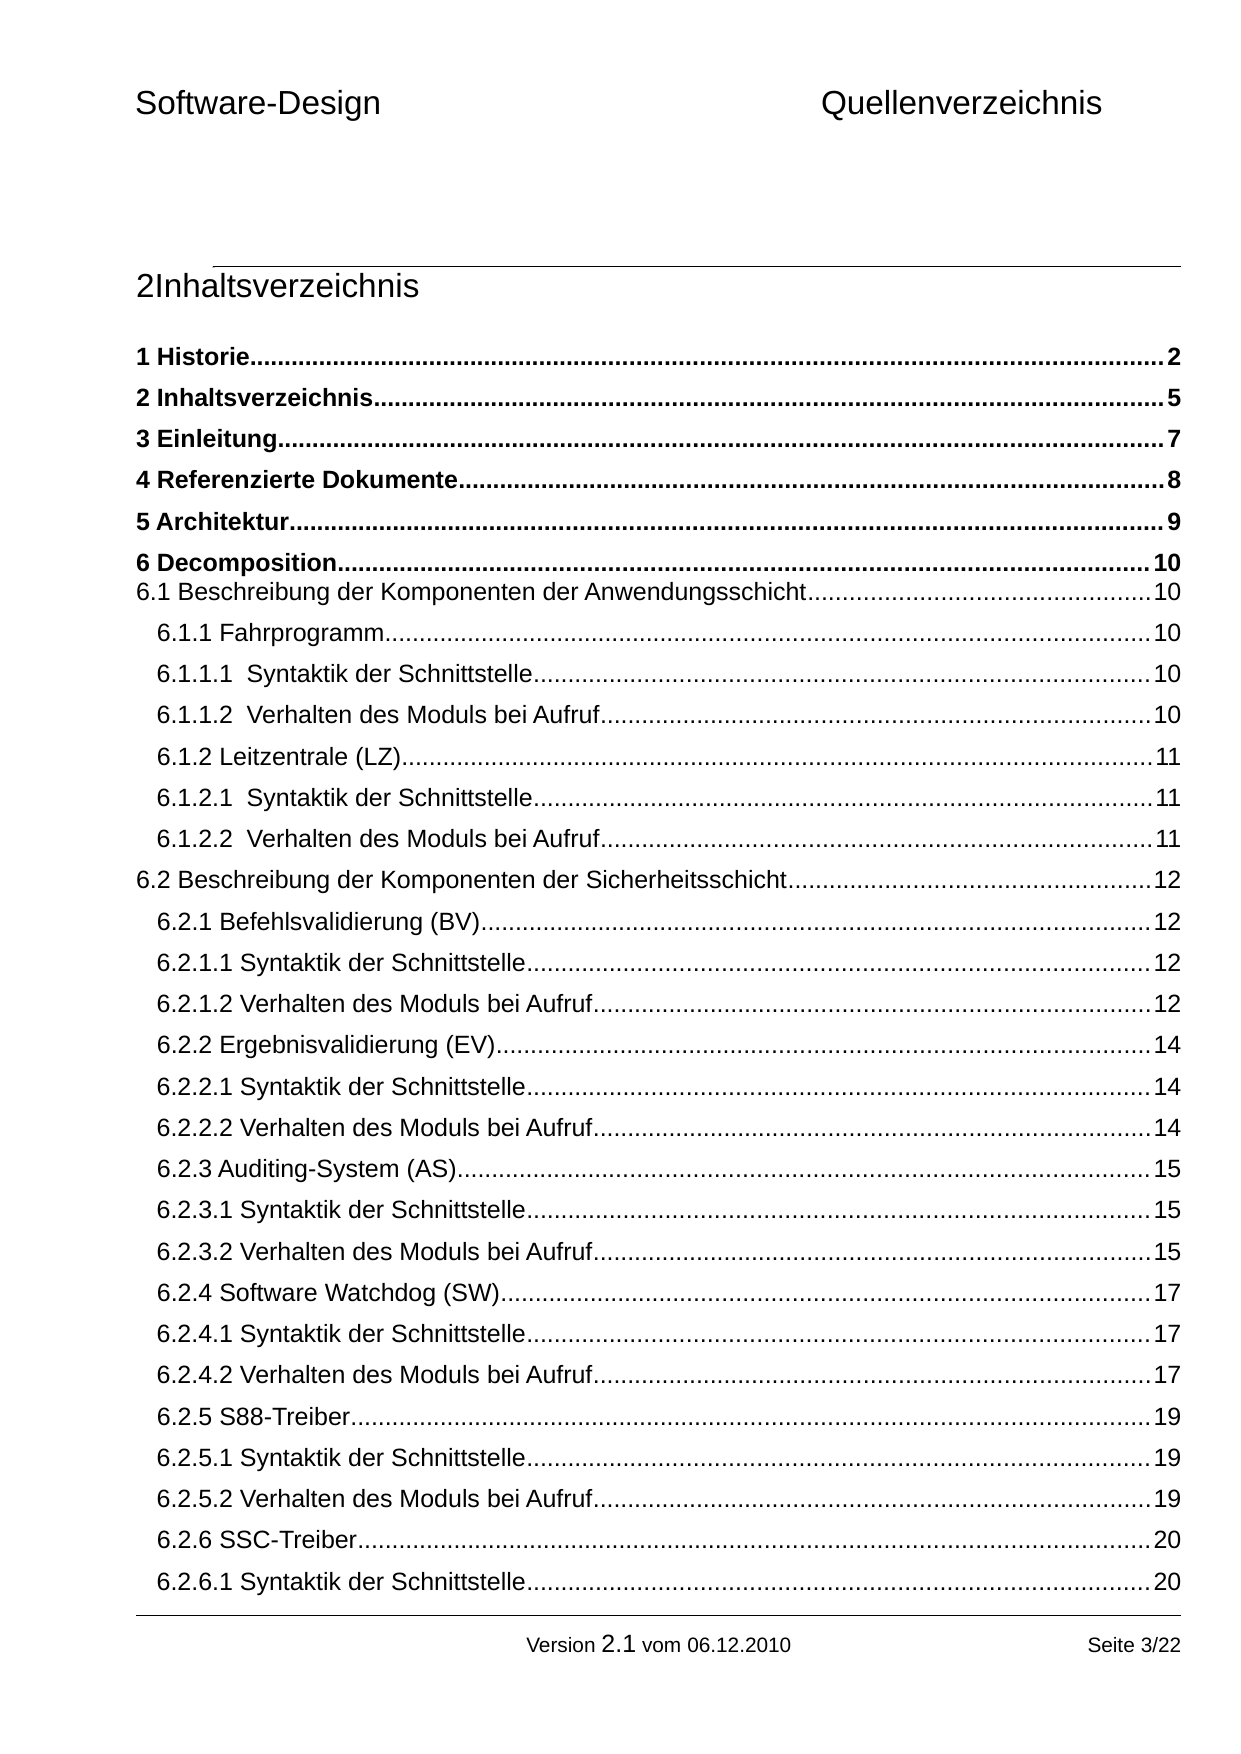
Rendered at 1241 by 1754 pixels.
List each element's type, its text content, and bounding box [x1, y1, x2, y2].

text 6.1 Beschreibung der Komponenten der Anwendungsschicht 10 [136, 577, 1181, 606]
text 6.2.3.1 Syntaktik der Schnittstelle 15 [156, 1196, 1181, 1224]
text 6.2.6.1 Syntaktik der Schnittstelle 20 [156, 1567, 1181, 1596]
text 6.1.2.1 Syntaktik der Schnittstelle 11 [156, 783, 1181, 812]
subtitle Inhaltsverzeichnis [136, 289, 1181, 304]
text 6.1.2.2 Verhalten des Moduls bei Aufruf 11 [156, 824, 1181, 853]
text 6.1.1.1 Syntaktik der Schnittstelle 10 [156, 659, 1181, 688]
text 3 Einleitung 7 [136, 424, 1181, 453]
text 6.1.2 Leitzentrale (LZ) 11 [157, 742, 1181, 771]
text 6.2.4.2 Verhalten des Moduls bei Aufruf 17 [156, 1361, 1181, 1389]
text 6.2.3 Auditing-System (AS) 15 [157, 1154, 1181, 1183]
text 6.2.4.1 Syntaktik der Schnittstelle 17 [156, 1319, 1181, 1348]
text 6.2.1 Befehlsvalidierung (BV) 12 [157, 907, 1181, 936]
text 6 Decomposition 10 [136, 548, 1181, 577]
text 6.2.1.2 Verhalten des Moduls bei Aufruf 12 [156, 989, 1181, 1018]
text 6.1.1 Fahrprogramm 10 [157, 618, 1181, 647]
text 6.2.5.1 Syntaktik der Schnittstelle 19 [156, 1443, 1181, 1472]
text 6.2.2 Ergebnisvalidierung (EV) 14 [157, 1031, 1181, 1059]
text 6.2.2.2 Verhalten des Moduls bei Aufruf 14 [156, 1113, 1181, 1142]
text 6.2.3.2 Verhalten des Moduls bei Aufruf 15 [156, 1237, 1181, 1266]
text 1 Historie 2 [136, 342, 1181, 371]
text 4 Referenzierte Dokumente 8 [136, 466, 1181, 494]
text 6.2.5.2 Verhalten des Moduls bei Aufruf 19 [156, 1484, 1181, 1513]
text 6.2.5 S88-Treiber 19 [157, 1402, 1181, 1431]
text 2 Inhaltsverzeichnis 5 [136, 383, 1181, 412]
text 6.2.2.1 Syntaktik der Schnittstelle 14 [156, 1072, 1181, 1101]
text 6.2.1.1 Syntaktik der Schnittstelle 12 [156, 948, 1181, 977]
text 6.2.6 SSC-Treiber 20 [157, 1526, 1181, 1554]
text 6.2.4 Software Watchdog (SW) 17 [157, 1278, 1181, 1307]
text 6.1.1.2 Verhalten des Moduls bei Aufruf 10 [156, 701, 1181, 729]
text 6.2 Beschreibung der Komponenten der Sicherheitsschicht 12 [136, 866, 1181, 894]
text 5 Architektur 9 [136, 507, 1181, 536]
